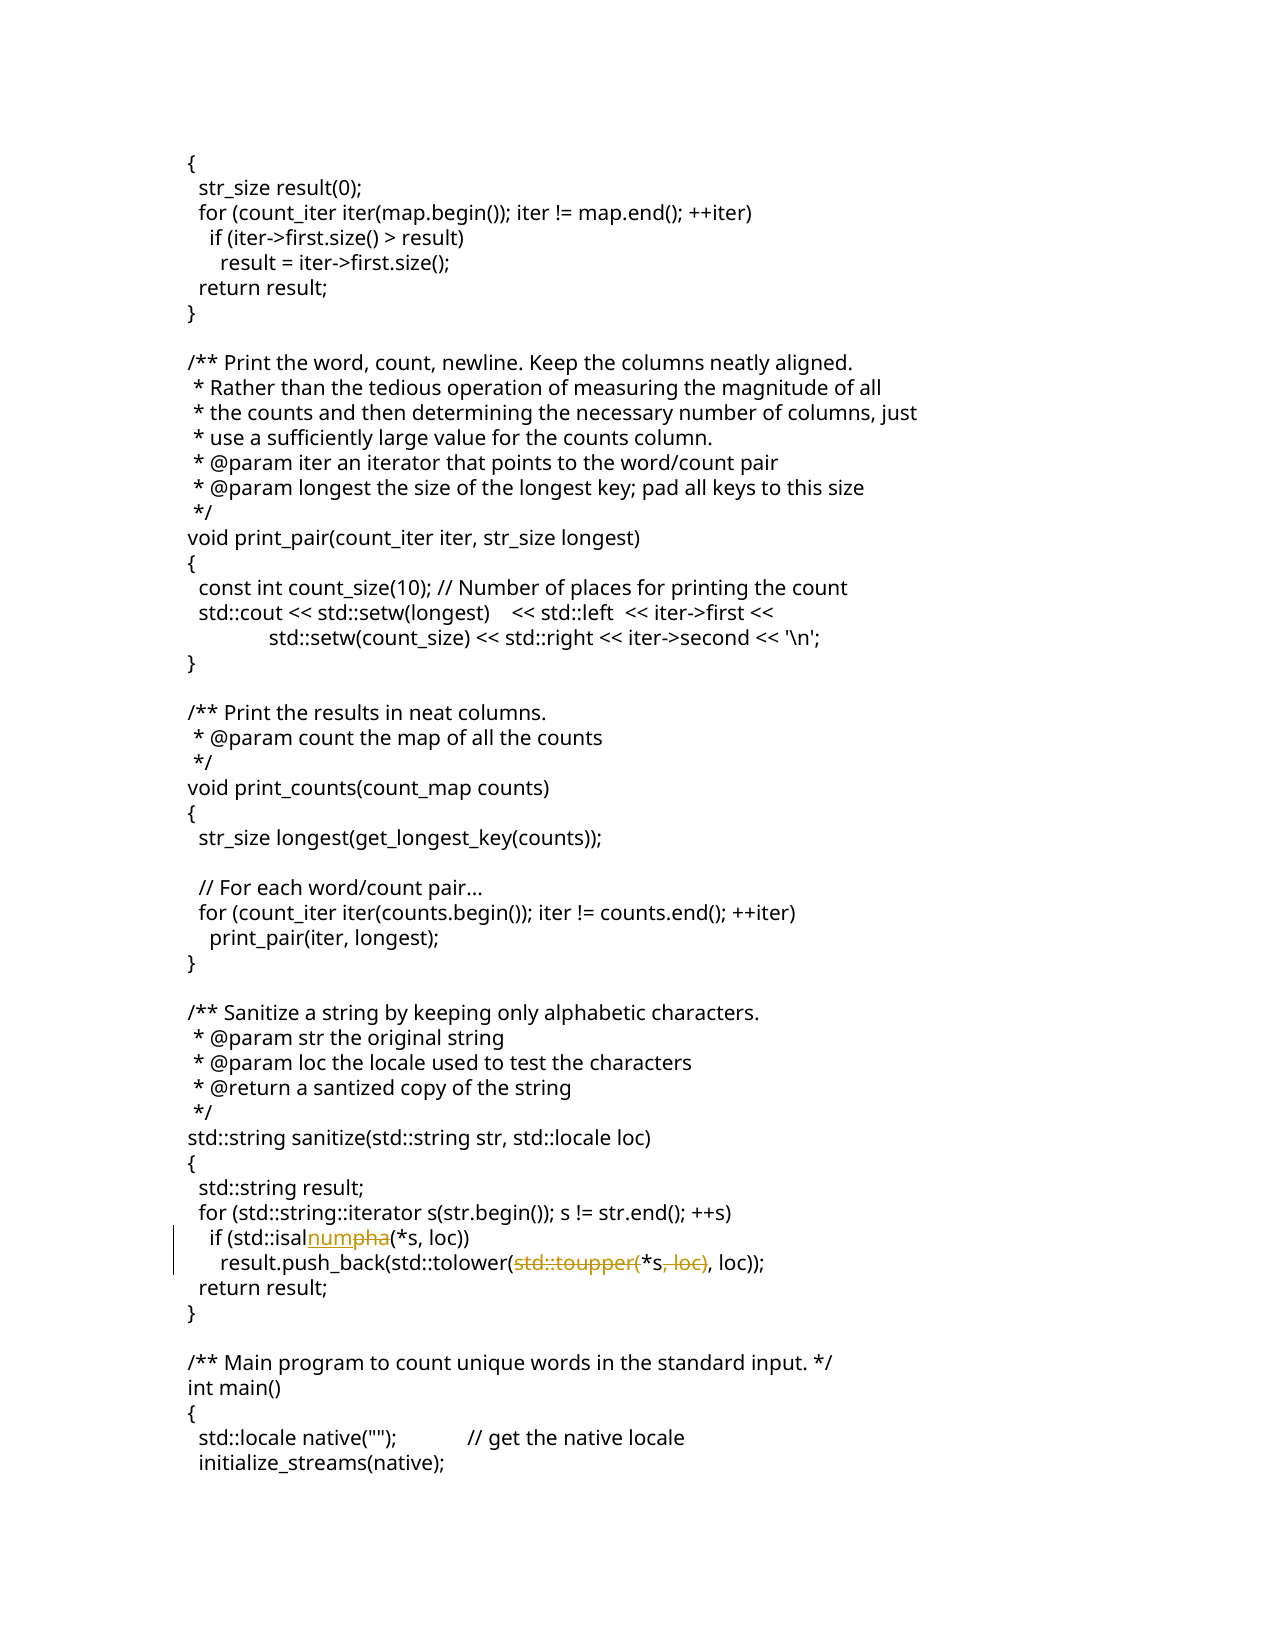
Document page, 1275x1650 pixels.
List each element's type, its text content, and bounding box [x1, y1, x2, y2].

text std::cout << std::setw(longest) << std::left << iter->first << [187, 600, 1072, 625]
text /** Sanitize a string by keeping only alphabetic characters. [187, 1000, 1072, 1025]
text const int count_size(10); // Number of places for printing the count [187, 575, 1072, 600]
text } [187, 300, 1072, 325]
text */ [187, 750, 1072, 775]
text */ [187, 1100, 1072, 1125]
text result.push_back(std::tolower(*s, loc)); [187, 1250, 1072, 1275]
text * @param longest the size of the longest key; pad all keys to this size [187, 475, 1072, 500]
text for (std::string::iterator s(str.begin()); s != str.end(); ++s) [187, 1200, 1072, 1225]
text print_pair(iter, longest); [187, 925, 1072, 950]
text } [187, 650, 1072, 675]
text } [187, 1300, 1072, 1325]
text { [187, 150, 1072, 175]
text if (iter->first.size() > result) [187, 225, 1072, 250]
text * @param count the map of all the counts [187, 725, 1072, 750]
text /** Print the results in neat columns. [187, 700, 1072, 725]
text return result; [187, 1275, 1072, 1300]
text { [187, 1400, 1072, 1425]
text } [187, 950, 1072, 975]
text for (count_iter iter(counts.begin()); iter != counts.end(); ++iter) [187, 900, 1072, 925]
text // For each word/count pair... [187, 875, 1072, 900]
text { [187, 1150, 1072, 1175]
text */ [187, 500, 1072, 525]
text * @param iter an iterator that points to the word/count pair [187, 450, 1072, 475]
text { [187, 800, 1072, 825]
text str_size result(0); [187, 175, 1072, 200]
text * the counts and then determining the necessary number of columns, just [187, 400, 1072, 425]
text int main() [187, 1375, 1072, 1400]
text if (std::isalnum(*s, loc)) [187, 1225, 1072, 1250]
text /** Print the word, count, newline. Keep the columns neatly aligned. [187, 350, 1072, 375]
text * @param str the original string [187, 1025, 1072, 1050]
text void print_counts(count_map counts) [187, 775, 1072, 800]
text result = iter->first.size(); [187, 250, 1072, 275]
text std::string result; [187, 1175, 1072, 1200]
text for (count_iter iter(map.begin()); iter != map.end(); ++iter) [187, 200, 1072, 225]
text void print_pair(count_iter iter, str_size longest) [187, 525, 1072, 550]
text return result; [187, 275, 1072, 300]
text { [187, 550, 1072, 575]
text * @return a santized copy of the string [187, 1075, 1072, 1100]
text std::string sanitize(std::string str, std::locale loc) [187, 1125, 1072, 1150]
text str_size longest(get_longest_key(counts)); [187, 825, 1072, 850]
text * Rather than the tedious operation of measuring the magnitude of all [187, 375, 1072, 400]
text initialize_streams(native); [187, 1450, 1072, 1475]
text std::setw(count_size) << std::right << iter->second << '\n'; [187, 625, 1072, 650]
text /** Main program to count unique words in the standard input. */ [187, 1350, 1072, 1375]
text std::locale native(""); // get the native locale [187, 1425, 1072, 1450]
text * @param loc the locale used to test the characters [187, 1050, 1072, 1075]
text * use a sufficiently large value for the counts column. [187, 425, 1072, 450]
